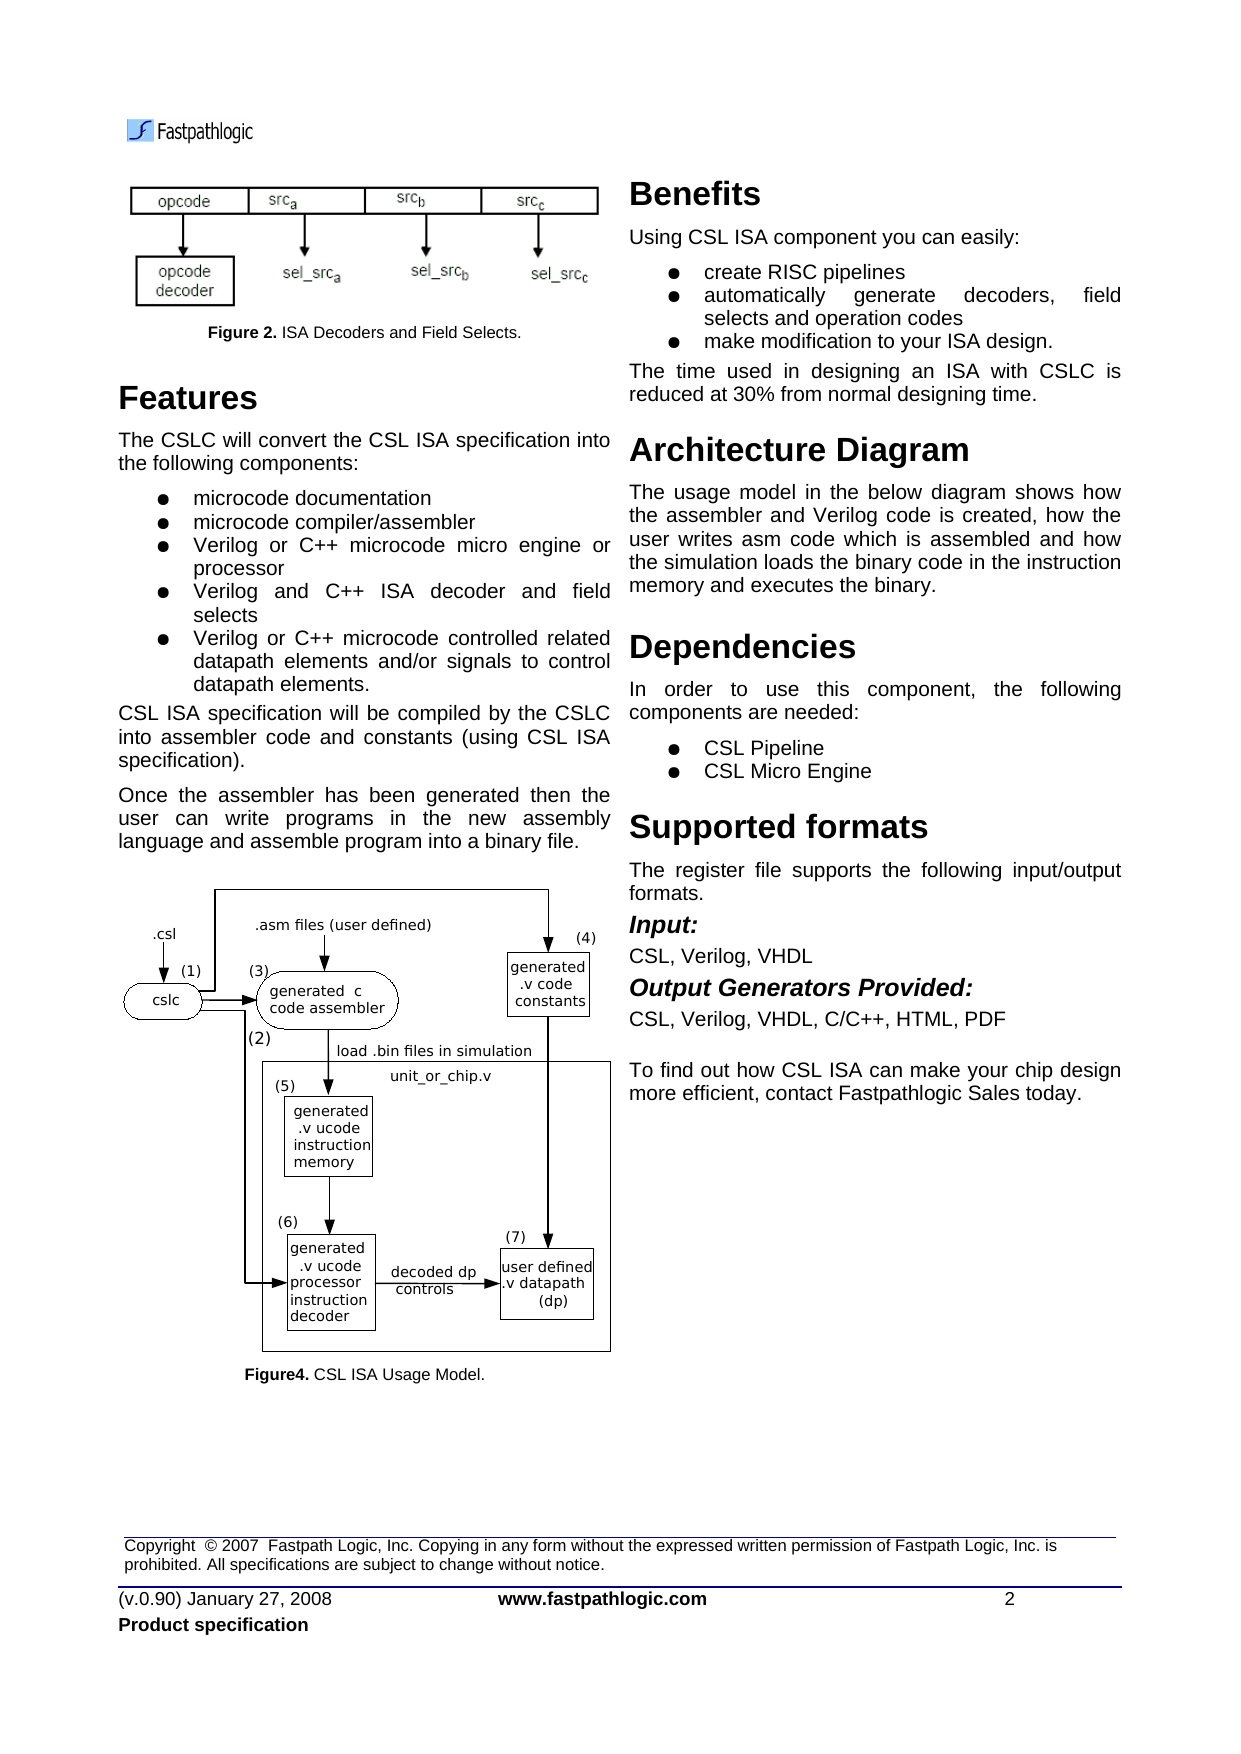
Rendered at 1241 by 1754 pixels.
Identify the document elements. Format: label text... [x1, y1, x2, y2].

table_cell Figure4. CSL ISA Usage Model. [118, 1360, 611, 1390]
text Using CSL ISA component you can easily: [629, 225, 1122, 248]
text In order to use this component, the following components are needed: [629, 678, 1122, 724]
text CSL, Verilog, VHDL, C/C++, HTML, PDF [629, 1007, 1122, 1031]
subtitle Architecture Diagram [629, 431, 1122, 468]
table_header [288, 1235, 375, 1330]
subtitle Supported formats [629, 808, 1122, 846]
text CSL, Verilog, VHDL [629, 944, 1122, 968]
subtitle Features [118, 379, 611, 416]
text Once the assembler has been generated then the user can write programs in the new assembly language and assemble program into a binary file. [118, 783, 611, 853]
text The CSLC will convert the CSL ISA specification into the following components: [118, 429, 611, 475]
table_header [508, 953, 589, 1016]
list microcode compiler/assembler [156, 510, 611, 533]
table_header [263, 1062, 610, 1351]
list CSL Pipeline [666, 737, 1122, 760]
subtitle Dependencies [629, 628, 1122, 665]
list CSL Micro Engine [666, 760, 1122, 783]
list Verilog or C++ microcode controlled related datapath elements and/or signals to control datapath elements. [156, 626, 611, 696]
table_header [118, 884, 611, 1360]
list make modification to your ISA design. [666, 330, 1122, 353]
table_header [329, 1062, 547, 1283]
table_header [118, 175, 611, 318]
table_cell Figure 2. ISA Decoders and Field Selects. [118, 318, 611, 354]
list Verilog or C++ microcode micro engine or processor [156, 533, 611, 580]
text The time used in designing an ISA with CSLC is reduced at 30% from normal designing time. [629, 359, 1122, 406]
text The register file supports the following input/output formats. [629, 858, 1122, 904]
text The usage model in the below diagram shows how the assembler and Verilog code is created, how the user writes asm code which is assembled and how the simulation loads the binary code in the instruction memory and executes the binary. [629, 481, 1122, 597]
list create RISC pipelines [666, 260, 1122, 283]
list microcode documentation [156, 487, 611, 510]
list Verilog and C++ ISA decoder and field selects [156, 580, 611, 626]
subtitle Output Generators Provided: [629, 973, 1122, 1001]
list automatically generate decoders, field selects and operation codes [666, 283, 1122, 330]
subtitle Input: [629, 911, 1122, 938]
table_header [501, 1249, 593, 1319]
text CSL ISA specification will be compiled by the CSLC into assembler code and constants (using CSL ISA specification). [118, 702, 611, 772]
table_header [263, 1062, 329, 1282]
text To find out how CSL ISA can make your chip design more efficient, contact Fastpathlogic Sales today. [629, 1058, 1122, 1105]
subtitle Benefits [629, 175, 1122, 213]
table_header [285, 1097, 372, 1176]
picture [126, 181, 603, 312]
